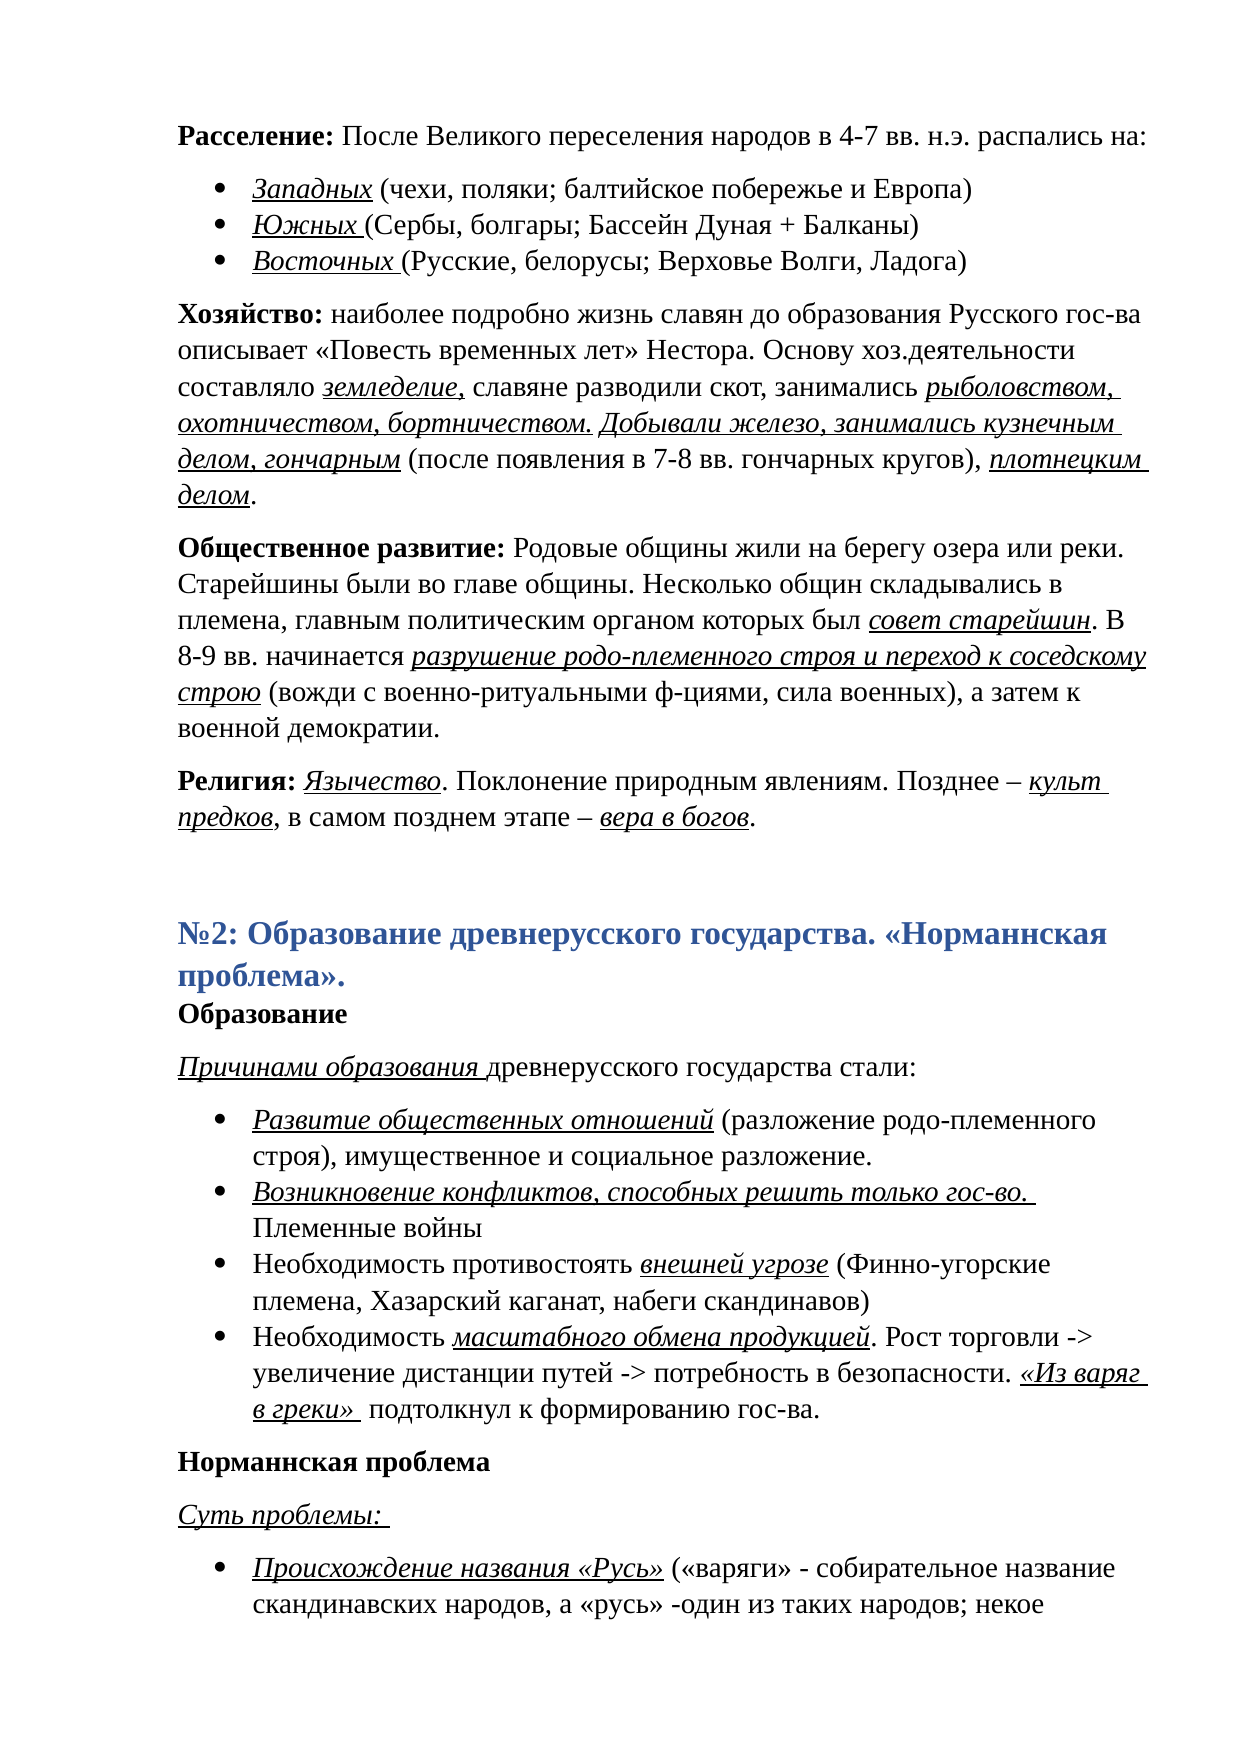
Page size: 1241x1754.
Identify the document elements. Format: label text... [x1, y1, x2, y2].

text Образование [177, 996, 1152, 1030]
list Происхождение названия «Русь» («варяги» - собирательное название скандинавских народов, а «русь» -один из таких народов; некое [215, 1550, 1152, 1620]
text Расселение: После Великого переселения народов в 4-7 вв. н.э. распались на: [177, 118, 1152, 152]
list Западных (чехи, поляки; балтийское побережье и Европа) [215, 171, 1152, 204]
list Развитие общественных отношений (разложение родо-племенного строя), имущественное и социальное разложение. [215, 1102, 1152, 1172]
text Религия: Язычество. Поклонение природным явлениям. Позднее – культ предков, в самом позднем этапе – вера в богов. [177, 763, 1152, 833]
list Необходимость масштабного обмена продукцией. Рост торговли -> увеличение дистанции путей -> потребность в безопасности. «Из варяг в греки» подтолкнул к формированию гос-ва. [215, 1319, 1152, 1425]
text Общественное развитие: Родовые общины жили на берегу озера или реки. Старейшины были во главе общины. Несколько общин складывались в племена, главным политическим органом которых был совет старейшин. В 8-9 вв. начинается разрушение родо-племенного строя и переход к соседскому строю (вожди с военно-ритуальными ф-циями, сила военных), а затем к военной демократии. [177, 530, 1152, 744]
text Причинами образования древнерусского государства стали: [177, 1049, 1152, 1083]
list Восточных (Русские, белорусы; Верховье Волги, Ладога) [215, 243, 1152, 277]
subtitle №2: Образование древнерусского государства. «Норманнская проблема». [177, 913, 1152, 993]
list Южных (Сербы, болгары; Бассейн Дуная + Балканы) [215, 207, 1152, 241]
text Норманнская проблема [177, 1444, 1152, 1478]
list Возникновение конфликтов, способных решить только гос-во. Племенные войны [215, 1174, 1152, 1244]
text Суть проблемы: [177, 1497, 1152, 1531]
text Хозяйство: наиболее подробно жизнь славян до образования Русского гос-ва описывает «Повесть временных лет» Нестора. Основу хоз.деятельности составляло земледелие, славяне разводили скот, занимались рыболовством, охотничеством, бортничеством. Добывали железо, занимались кузнечным делом, гончарным (после появления в 7-8 вв. гончарных кругов), плотнецким делом. [177, 296, 1152, 511]
list Необходимость противостоять внешней угрозе (Финно-угорские племена, Хазарский каганат, набеги скандинавов) [215, 1247, 1152, 1316]
